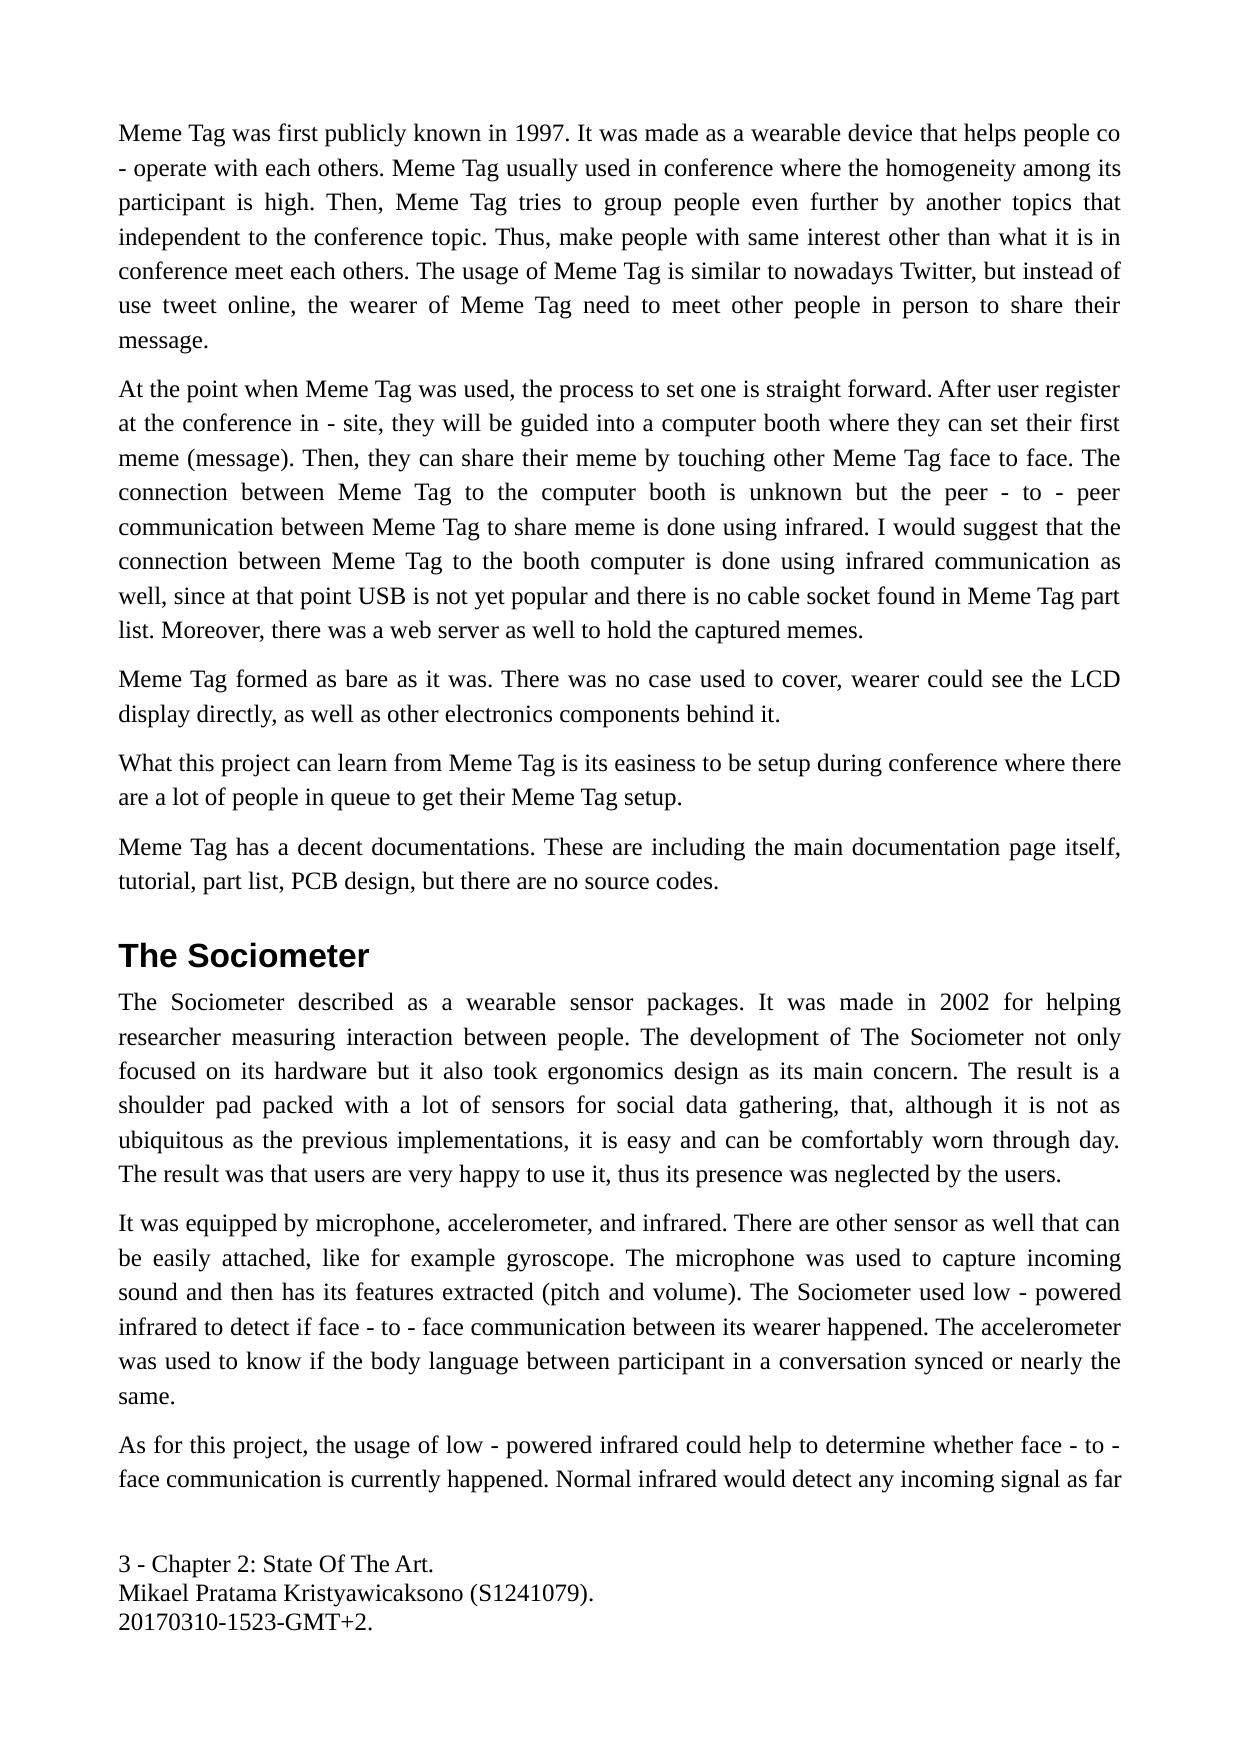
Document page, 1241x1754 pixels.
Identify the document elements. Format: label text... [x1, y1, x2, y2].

text What this project can learn from Meme Tag is its easiness to be setup during conference where there are a lot of people in queue to get their Meme Tag setup. [118, 748, 1122, 811]
text Meme Tag formed as bare as it was. There was no case used to cover, wearer could see the LCD display directly, as well as other electronics components behind it. [118, 664, 1122, 728]
text As for this project, the usage of low - powered infrared could help to determine whether face - to - face communication is currently happened. Normal infrared would detect any incoming signal as far [118, 1430, 1122, 1493]
text Meme Tag was first publicly known in 1997. It was made as a wearable device that helps people co - operate with each others. Meme Tag usually used in conference where the homogeneity among its participant is high. Then, Meme Tag tries to group people even further by another topics that independent to the conference topic. Thus, make people with same interest other than what it is in conference meet each others. The usage of Meme Tag is similar to nowadays Twitter, but instead of use tweet online, the wearer of Meme Tag need to meet other people in person to share their message. [118, 118, 1122, 354]
text It was equipped by microphone, accelerometer, and infrared. There are other sensor as well that can be easily attached, like for example gyroscope. The microphone was used to capture incoming sound and then has its features extracted (pitch and volume). The Sociometer used low - powered infrared to detect if face - to - face communication between its wearer happened. The accelerometer was used to know if the body language between participant in a conversation synced or nearly the same. [118, 1208, 1122, 1410]
text The Sociometer described as a wearable sensor packages. It was made in 2002 for helping researcher measuring interaction between people. The development of The Sociometer not only focused on its hardware but it also took ergonomics design as its main concern. The result is a shoulder pad packed with a lot of sensors for social data gathering, that, although it is not as ubiquitous as the previous implementations, it is easy and can be comfortably worn through day. The result was that users are very happy to use it, thus its presence was neglected by the users. [118, 987, 1122, 1188]
subtitle The Sociometer [118, 936, 1122, 974]
text Meme Tag has a decent documentations. These are including the main documentation page itself, tutorial, part list, PCB design, but there are no source codes. [118, 832, 1122, 895]
text At the point when Meme Tag was used, the process to set one is straight forward. After user register at the conference in - site, they will be guided into a computer booth where they can set their first meme (message). Then, they can share their meme by touching other Meme Tag face to face. The connection between Meme Tag to the computer booth is unknown but the peer - to - peer communication between Meme Tag to share meme is done using infrared. I would suggest that the connection between Meme Tag to the booth computer is done using infrared communication as well, since at that point USB is not yet popular and there is no cable socket found in Meme Tag part list. Moreover, there was a web server as well to hold the captured memes. [118, 374, 1122, 644]
